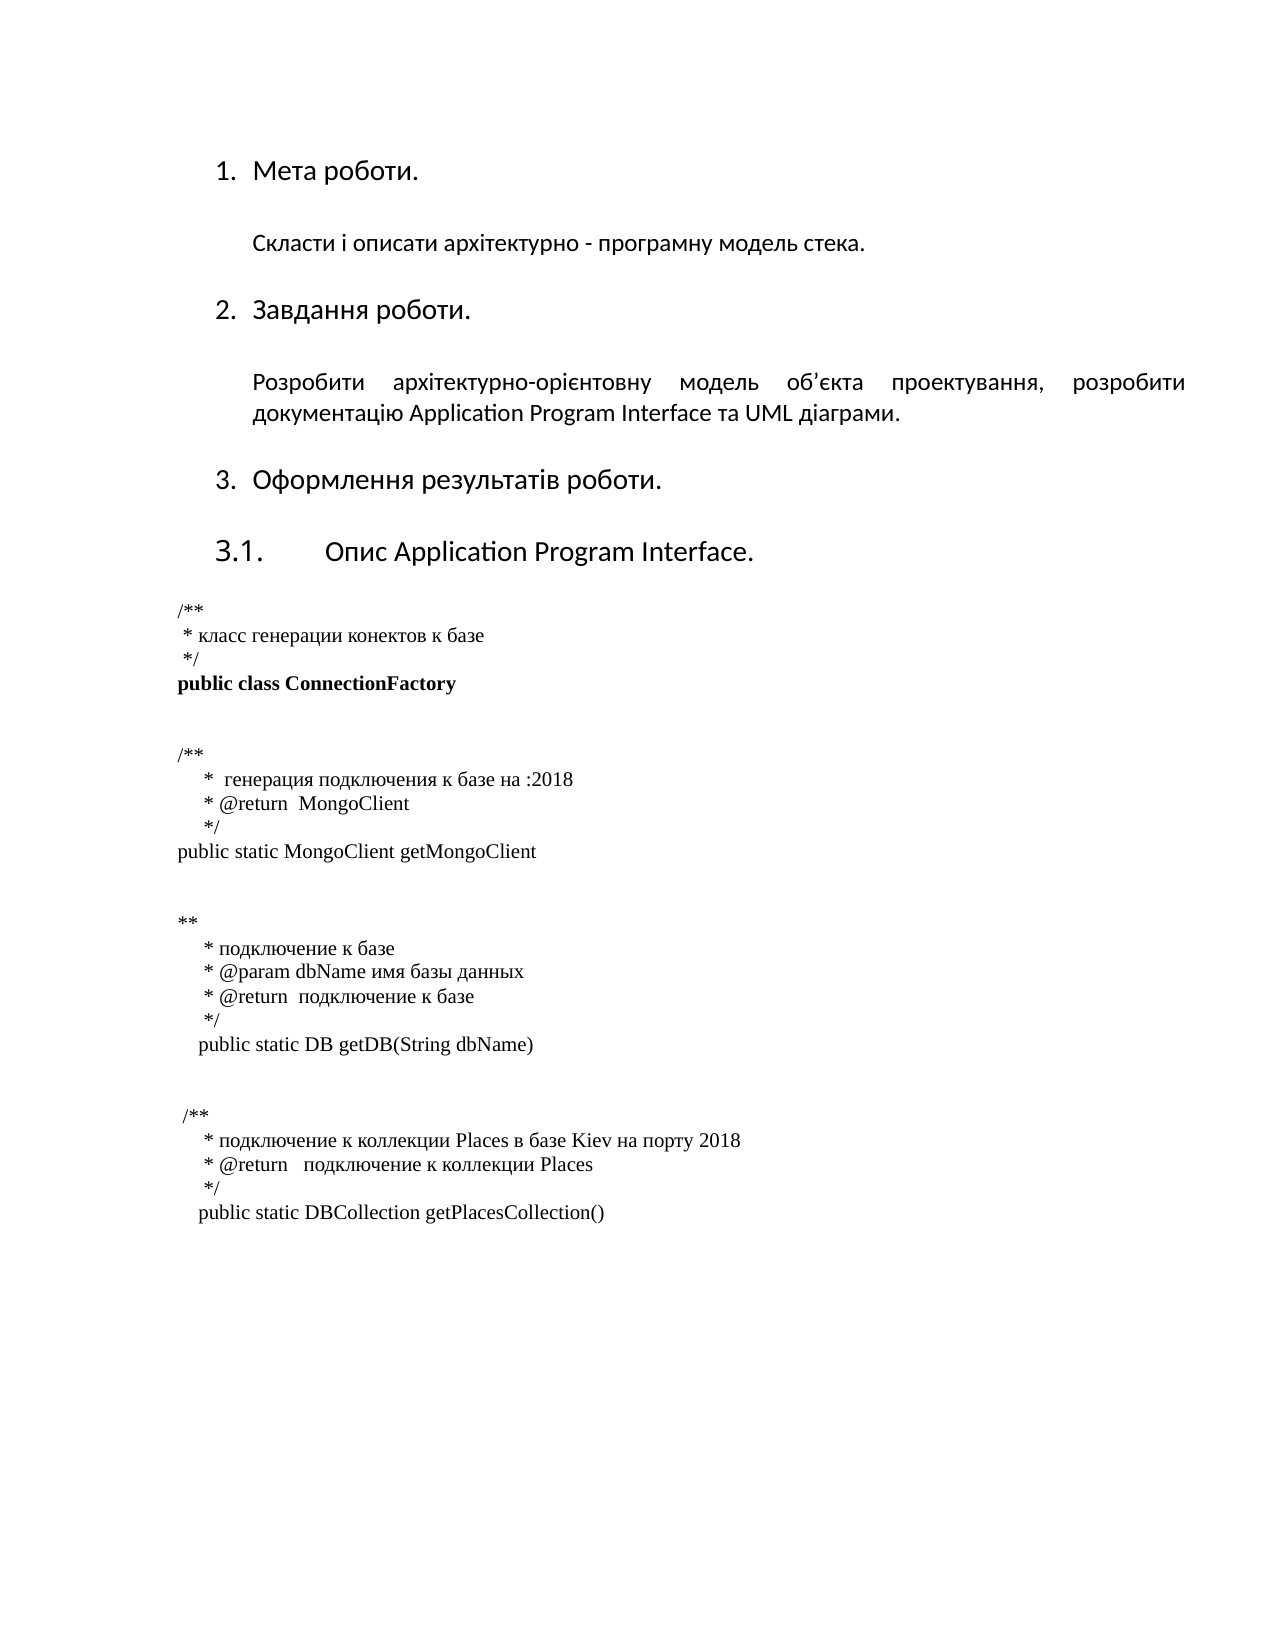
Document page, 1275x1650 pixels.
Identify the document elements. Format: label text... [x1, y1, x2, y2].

list Опис Application Program Interface. [215, 530, 1186, 570]
text * подключение к базе [177, 935, 1186, 959]
text * класс генерации конектов к базе [177, 623, 1186, 647]
text /** [177, 743, 1186, 767]
text public static DBCollection getPlacesCollection() [177, 1200, 1186, 1224]
text * @param dbName имя базы данных [177, 959, 1186, 983]
text ** [177, 911, 1186, 935]
list Скласти і описати архітектурно - програмну модель стека. [252, 227, 1186, 257]
list Оформлення результатів роботи. [215, 461, 1186, 497]
text public static DB getDB(String dbName) [177, 1032, 1186, 1056]
text */ [177, 1176, 1186, 1200]
text /** [177, 1104, 1186, 1128]
text */ [177, 647, 1186, 671]
text */ [177, 1008, 1186, 1032]
list Мета роботи. [215, 152, 1186, 187]
text /** [177, 598, 1186, 623]
text * @return MongoClient [177, 791, 1186, 815]
text public static MongoClient getMongoClient [177, 839, 1186, 863]
list Завдання роботи. [215, 291, 1186, 327]
text */ [177, 815, 1186, 839]
text * подключение к коллекции Places в базе Kiev на порту 2018 [177, 1128, 1186, 1152]
list Розробити архітектурно-орієнтовну модель об’єкта проектування, розробити документацію Application Program Interface та UML діаграми. [252, 366, 1186, 427]
text public class ConnectionFactory [177, 671, 1186, 695]
text * генерация подключения к базе на :2018 [177, 767, 1186, 791]
text * @return подключение к коллекции Places [177, 1152, 1186, 1176]
text * @return подключение к базе [177, 983, 1186, 1008]
